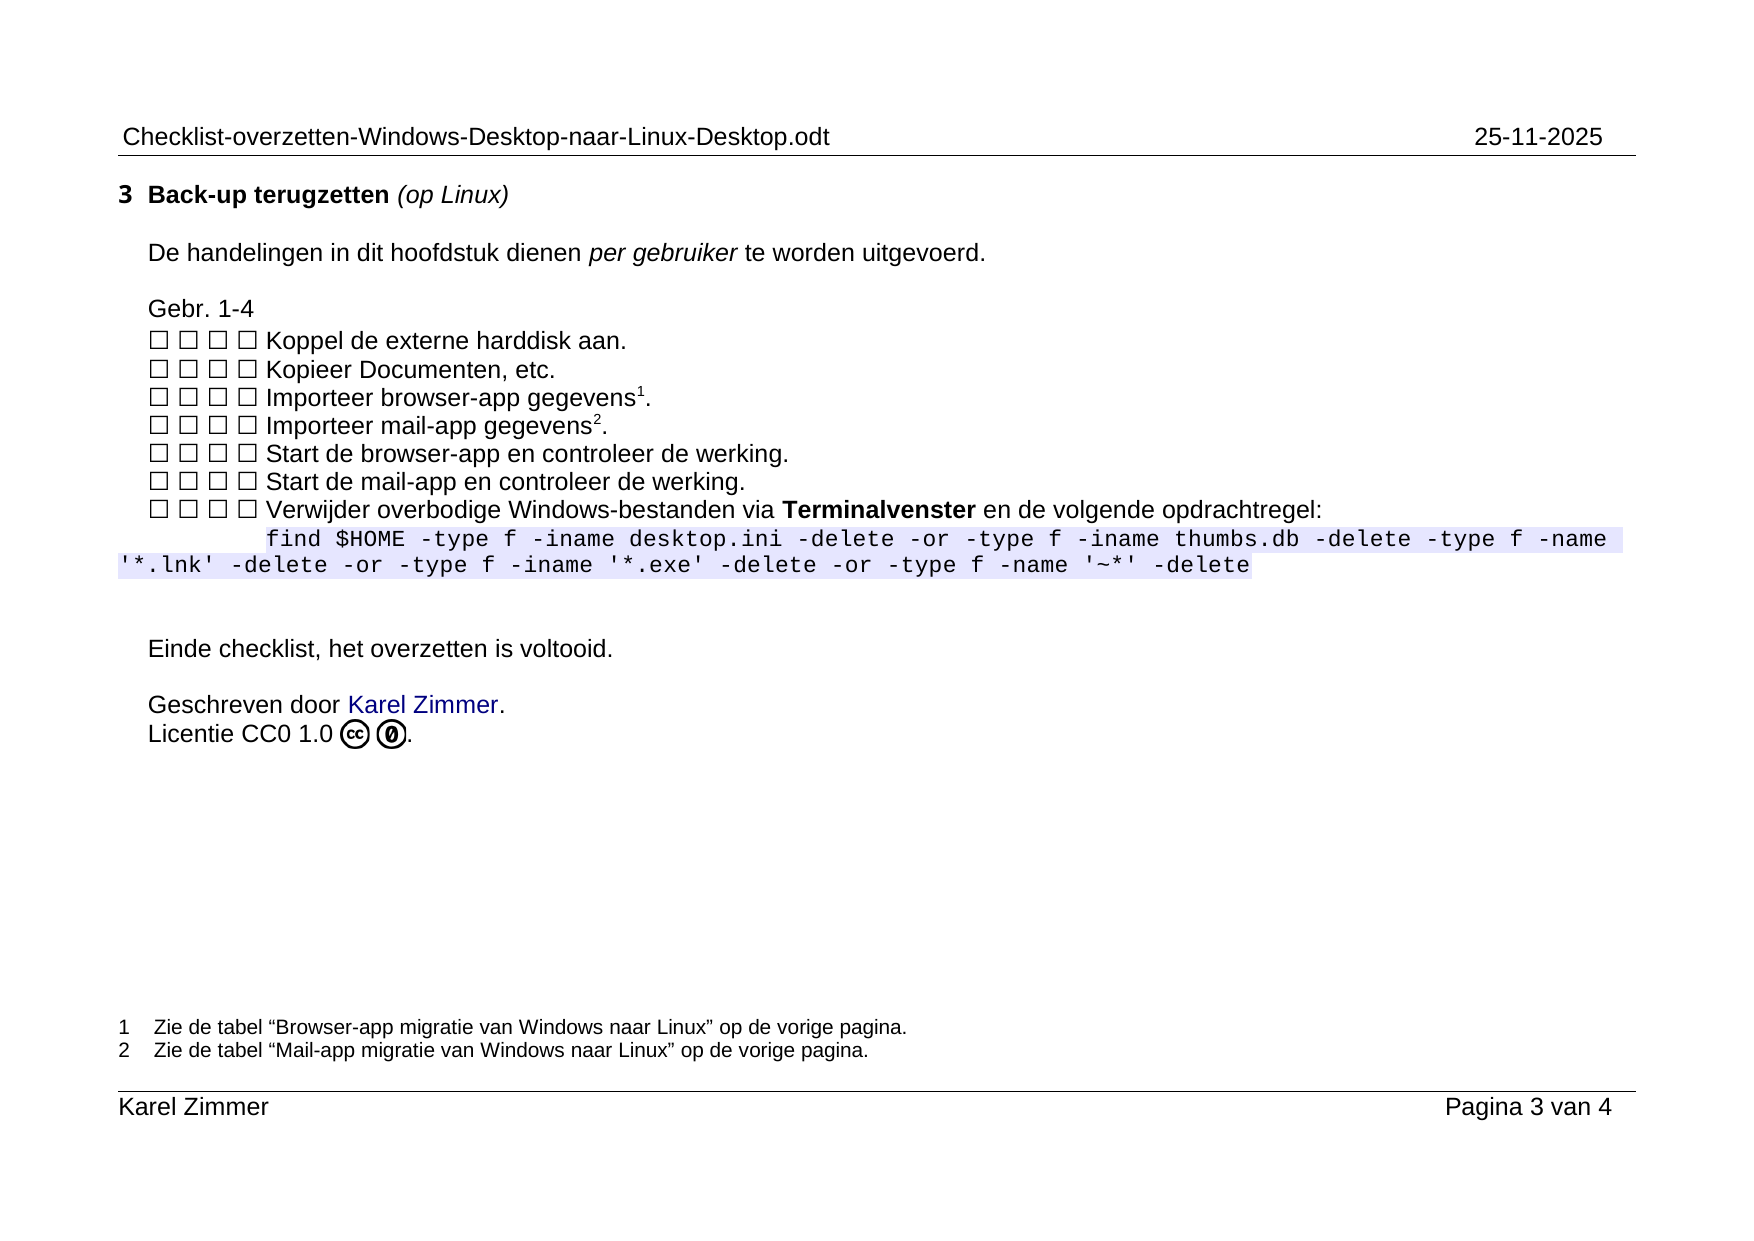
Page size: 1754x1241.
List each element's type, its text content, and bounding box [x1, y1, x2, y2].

text ☐ ☐ ☐ ☐ Koppel de externe harddisk aan. [118, 323, 1636, 356]
text find $HOME -type f -iname desktop.ini -delete -or -type f -iname thumbs.db -delete -type f -name '*.lnk' -delete -or -type f -iname '*.exe' -delete -or -type f -name '~*' -delete [118, 524, 1636, 579]
list Einde checklist, het overzetten is voltooid. [118, 607, 1636, 663]
picture [376, 719, 407, 749]
text ☐ ☐ ☐ ☐ Importeer browser-app gegevens. [118, 384, 1636, 412]
text ☐ ☐ ☐ ☐ Importeer mail-app gegevens. [118, 412, 1636, 440]
list Gebr. 1-4 [118, 295, 1636, 323]
list De handelingen in dit hoofdstuk dienen per gebruiker te worden uitgevoerd. [118, 239, 1636, 267]
text ☐ ☐ ☐ ☐ Start de browser-app en controleer de werking. [118, 440, 1636, 468]
list . [407, 719, 1636, 749]
picture [340, 719, 370, 749]
list Back-up terugzetten (op Linux) [118, 177, 1636, 239]
text ☐ ☐ ☐ ☐ Verwijder overbodige Windows-bestanden via Terminalvenster en de volgende opdrachtregel: [118, 496, 1636, 524]
list Geschreven door Karel Zimmer. [133, 691, 1636, 719]
text Zie de tabel “Browser-app migratie van Windows naar Linux” op de vorige pagina. [118, 1015, 1636, 1039]
text ☐ ☐ ☐ ☐ Kopieer Documenten, etc. [118, 356, 1636, 384]
list Licentie CC0 1.0 [133, 719, 340, 749]
text Zie de tabel “Mail-app migratie van Windows naar Linux” op de vorige pagina. [118, 1039, 1636, 1062]
list ☐ ☐ ☐ ☐ Start de mail-app en controleer de werking. [118, 468, 1636, 496]
